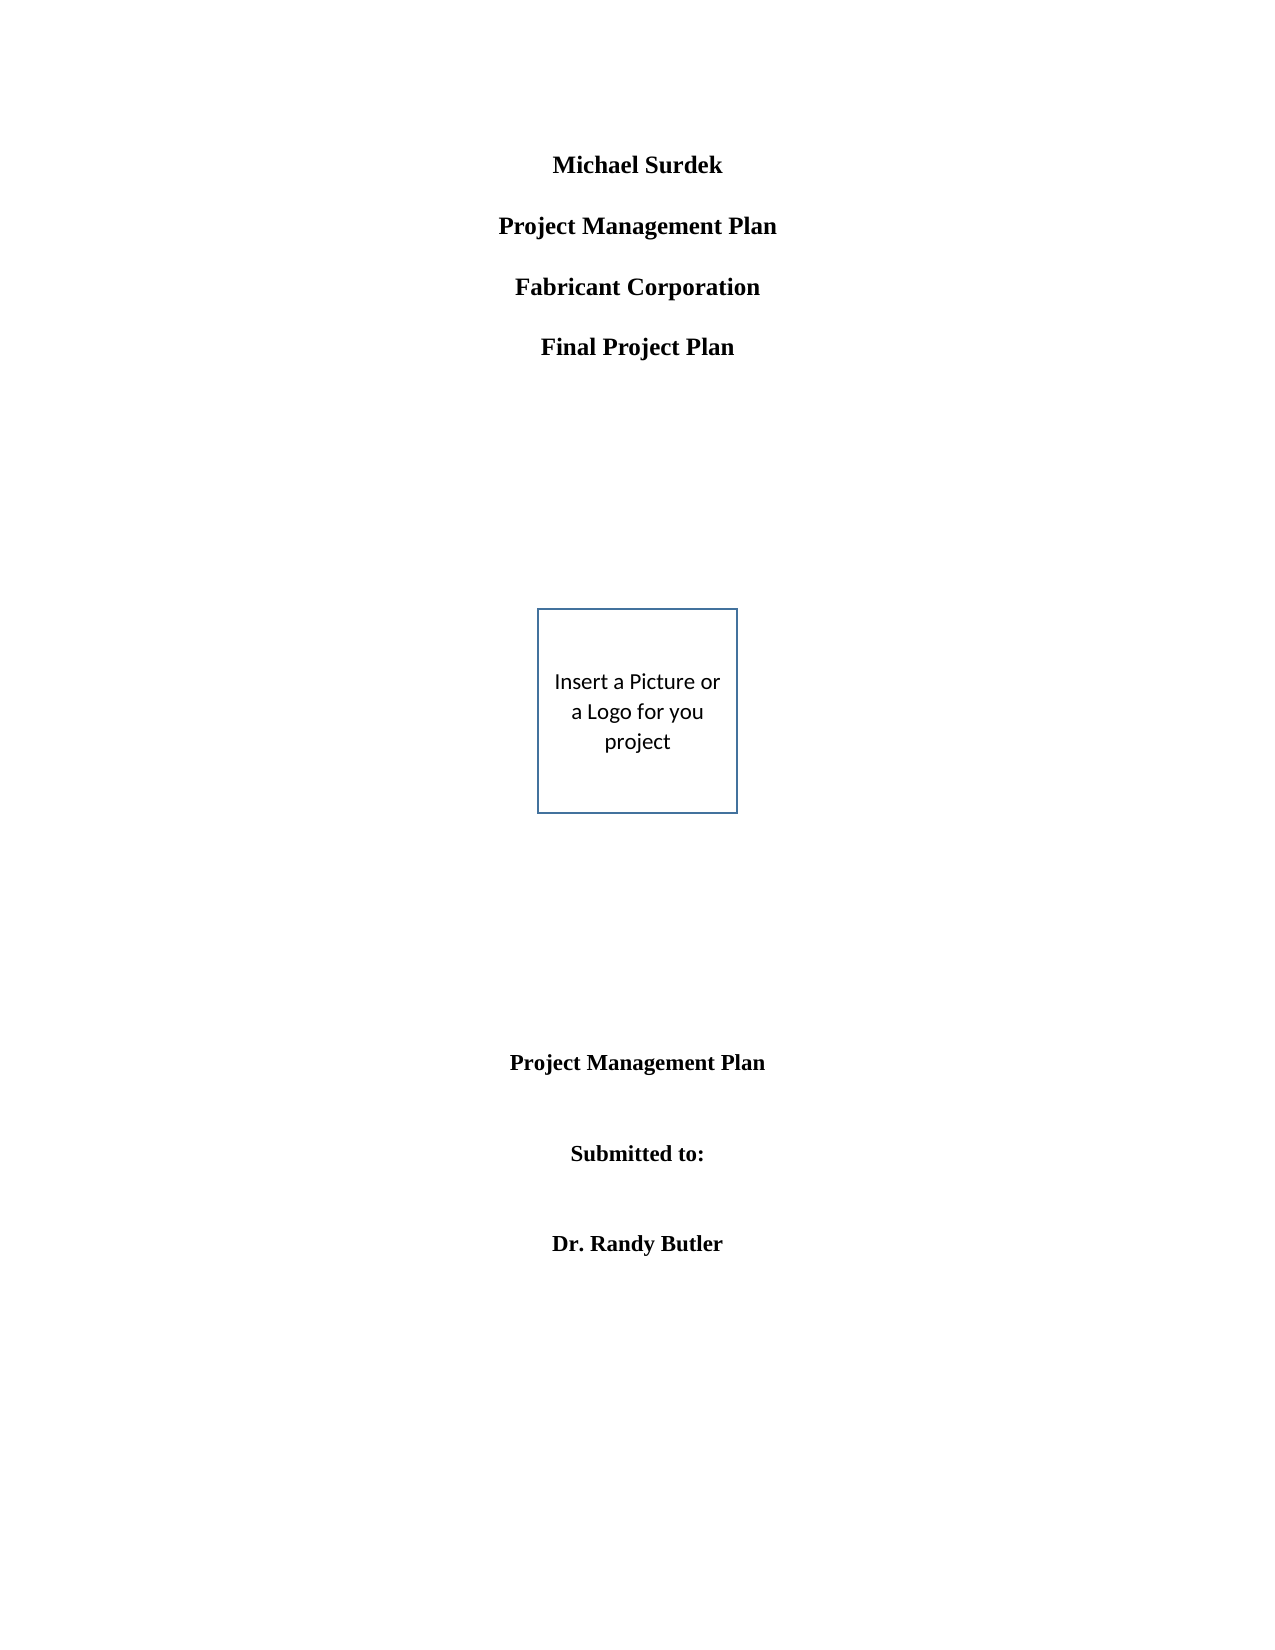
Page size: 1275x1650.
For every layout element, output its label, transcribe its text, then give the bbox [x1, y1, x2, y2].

text Project Management Plan [150, 211, 1125, 239]
text Michael Surdek [150, 150, 1125, 179]
text Final Project Plan [150, 332, 1125, 361]
text Submitted to: [150, 1139, 1125, 1166]
text Project Management Plan [150, 1049, 1125, 1076]
text Dr. Randy Butler [150, 1230, 1125, 1256]
text Fabricant Corporation [150, 272, 1125, 300]
text Insert a Picture or a Logo for you project [553, 667, 722, 755]
